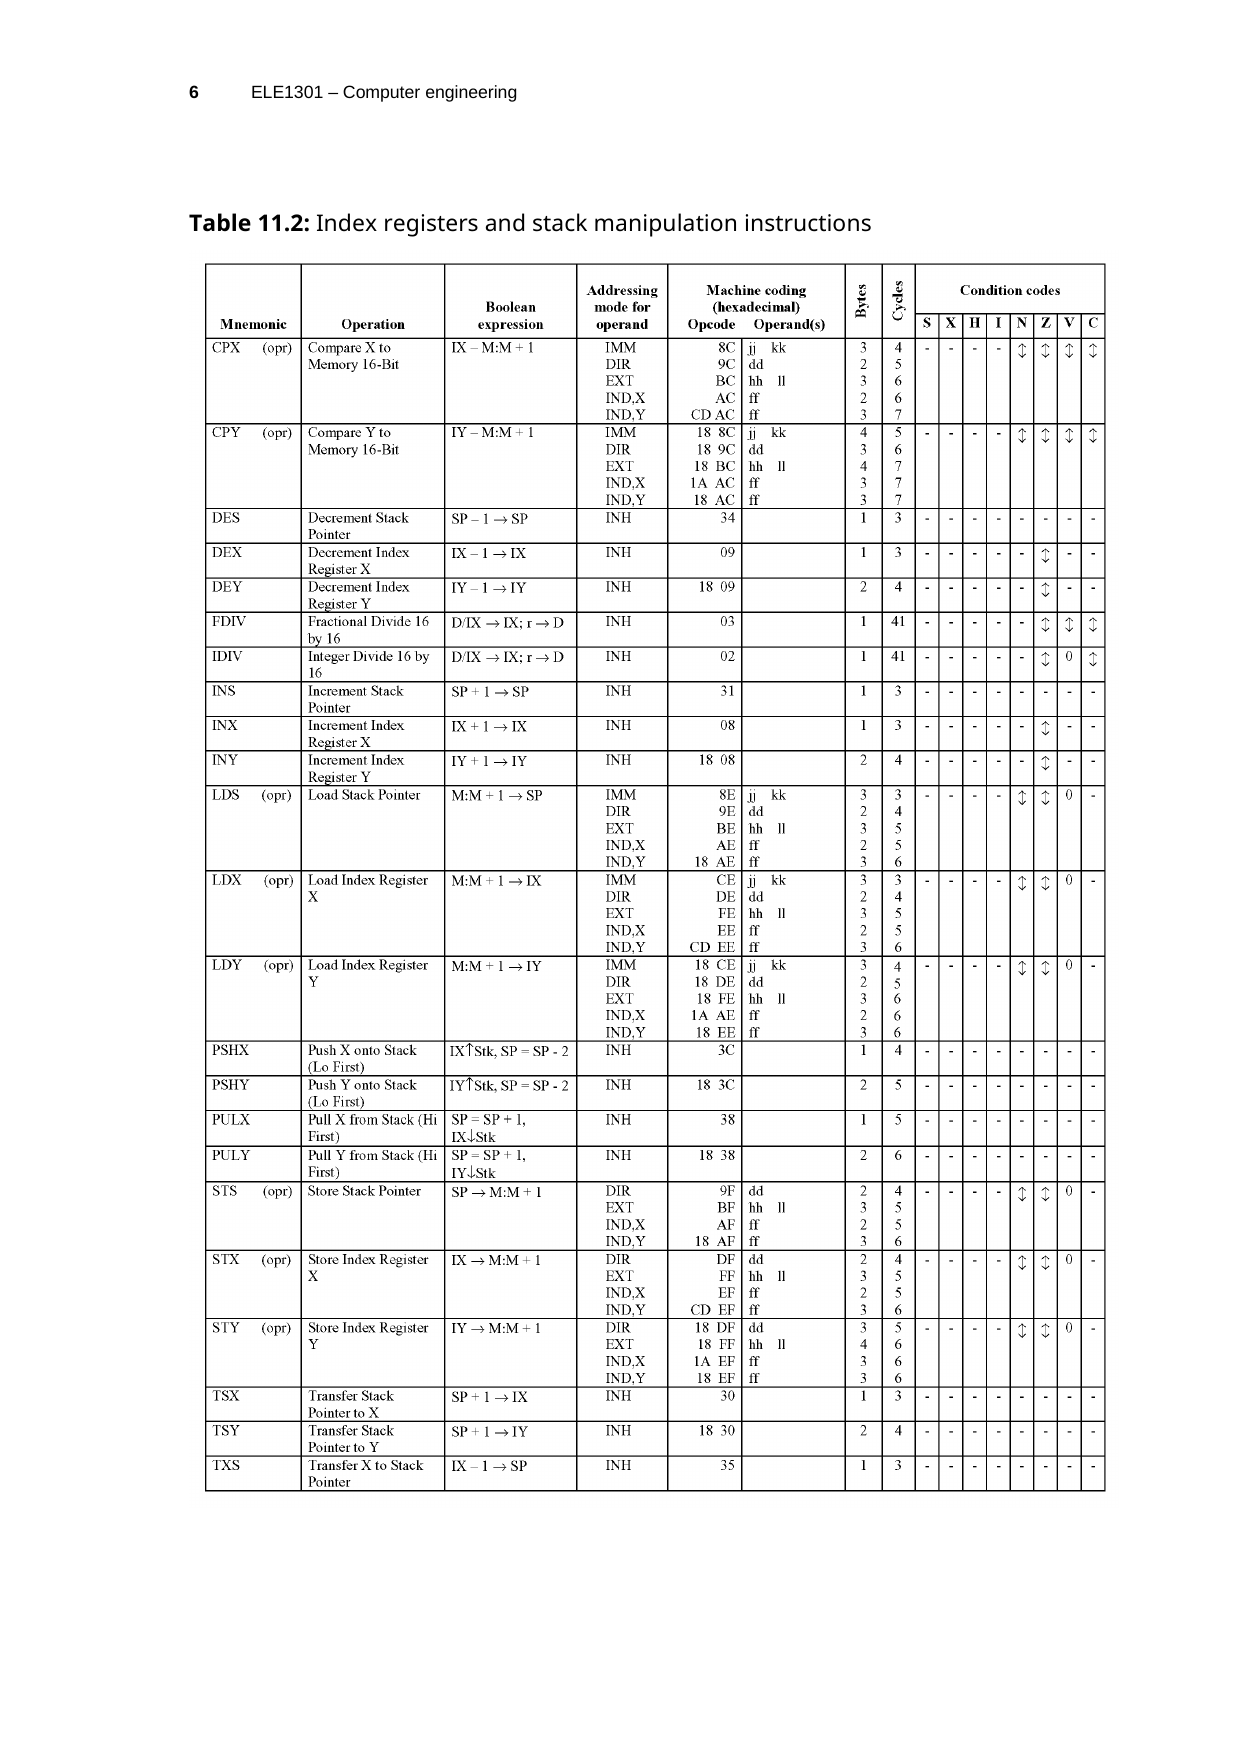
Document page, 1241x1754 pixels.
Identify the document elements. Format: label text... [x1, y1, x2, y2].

text Table 11.2: Index registers and stack manipulation instructions [189, 207, 1051, 238]
picture [188, 250, 1119, 1508]
